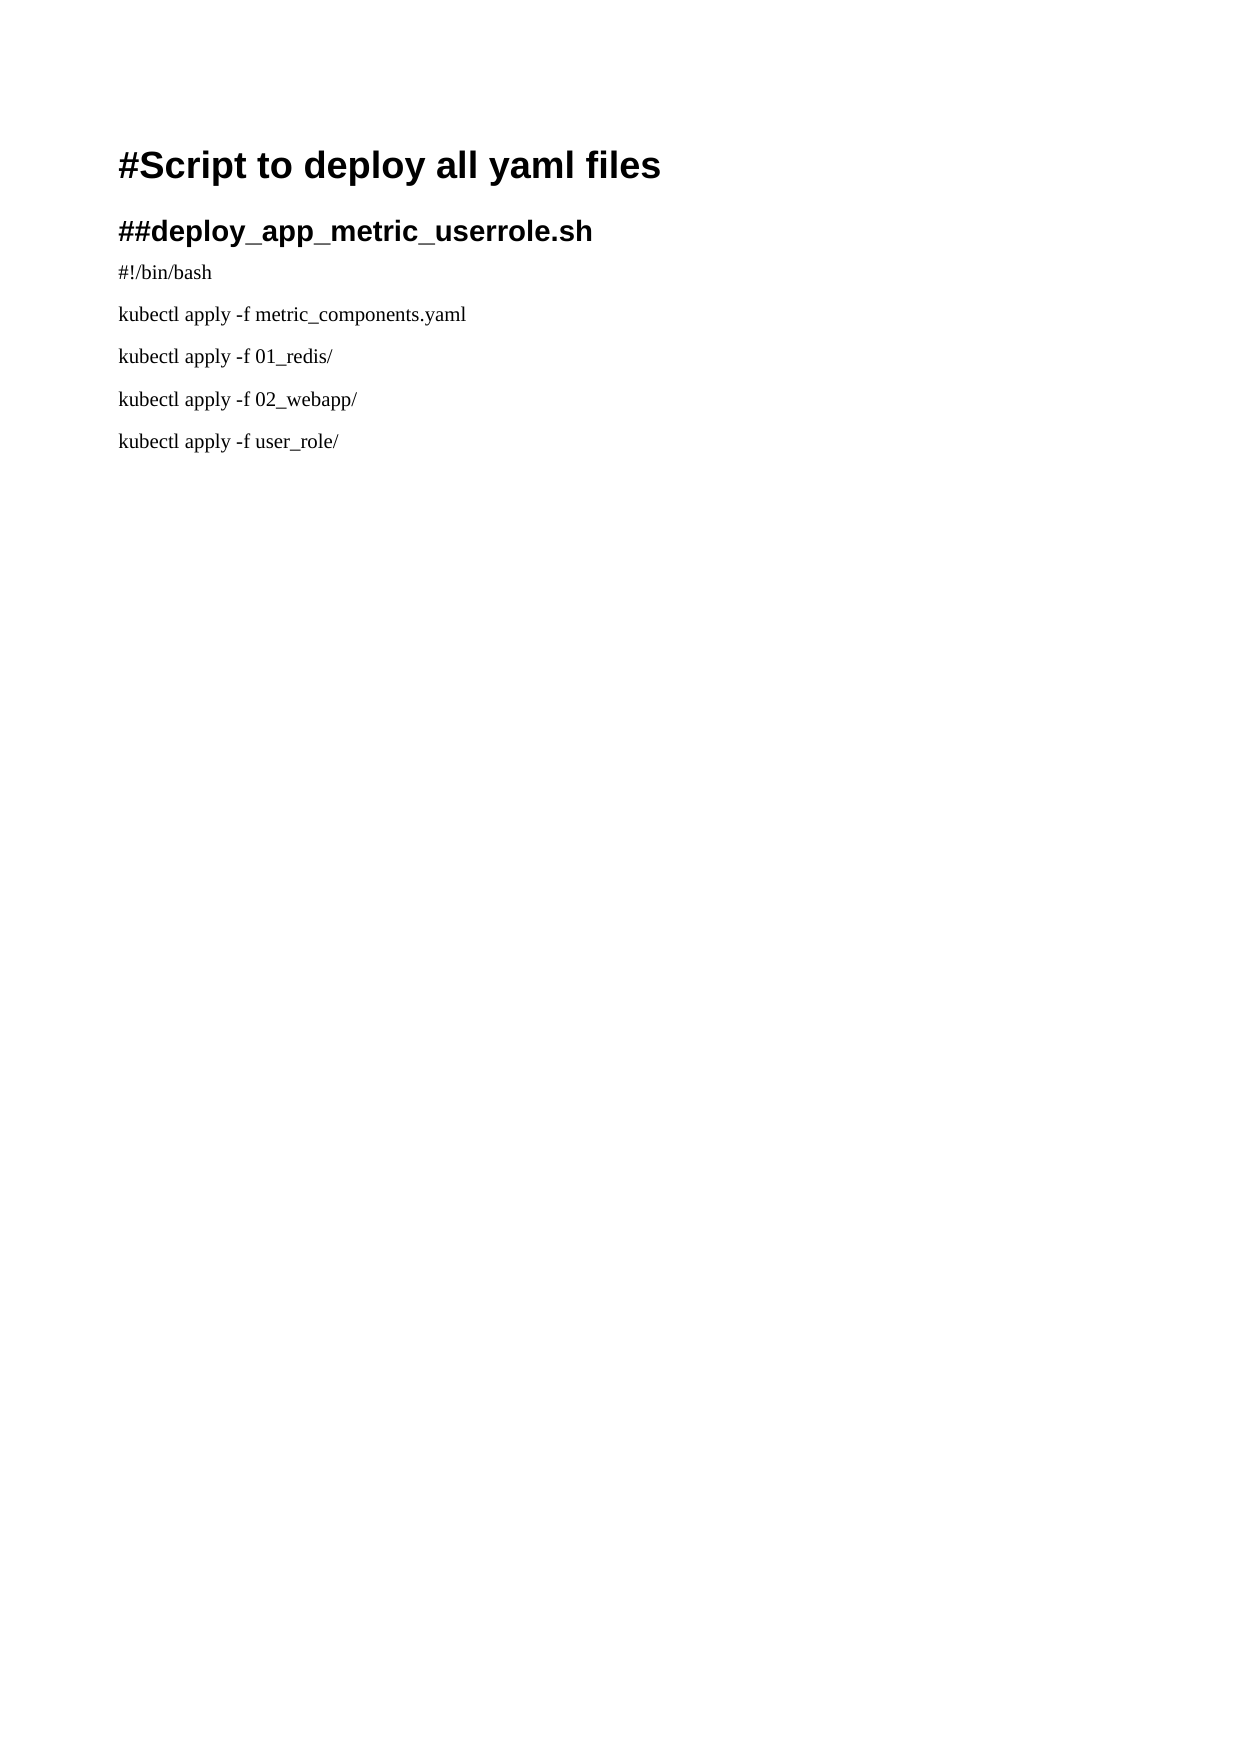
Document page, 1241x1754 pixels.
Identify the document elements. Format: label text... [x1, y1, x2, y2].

text kubectl apply -f 01_redis/ [118, 344, 1122, 368]
text kubectl apply -f user_role/ [118, 429, 1122, 453]
text #!/bin/bash [118, 260, 1122, 284]
text kubectl apply -f metric_components.yaml [118, 302, 1122, 326]
subtitle ##deploy_app_metric_userrole.sh [118, 214, 1122, 248]
subtitle #Script to deploy all yaml files [118, 143, 1122, 187]
text kubectl apply -f 02_webapp/ [118, 387, 1122, 411]
